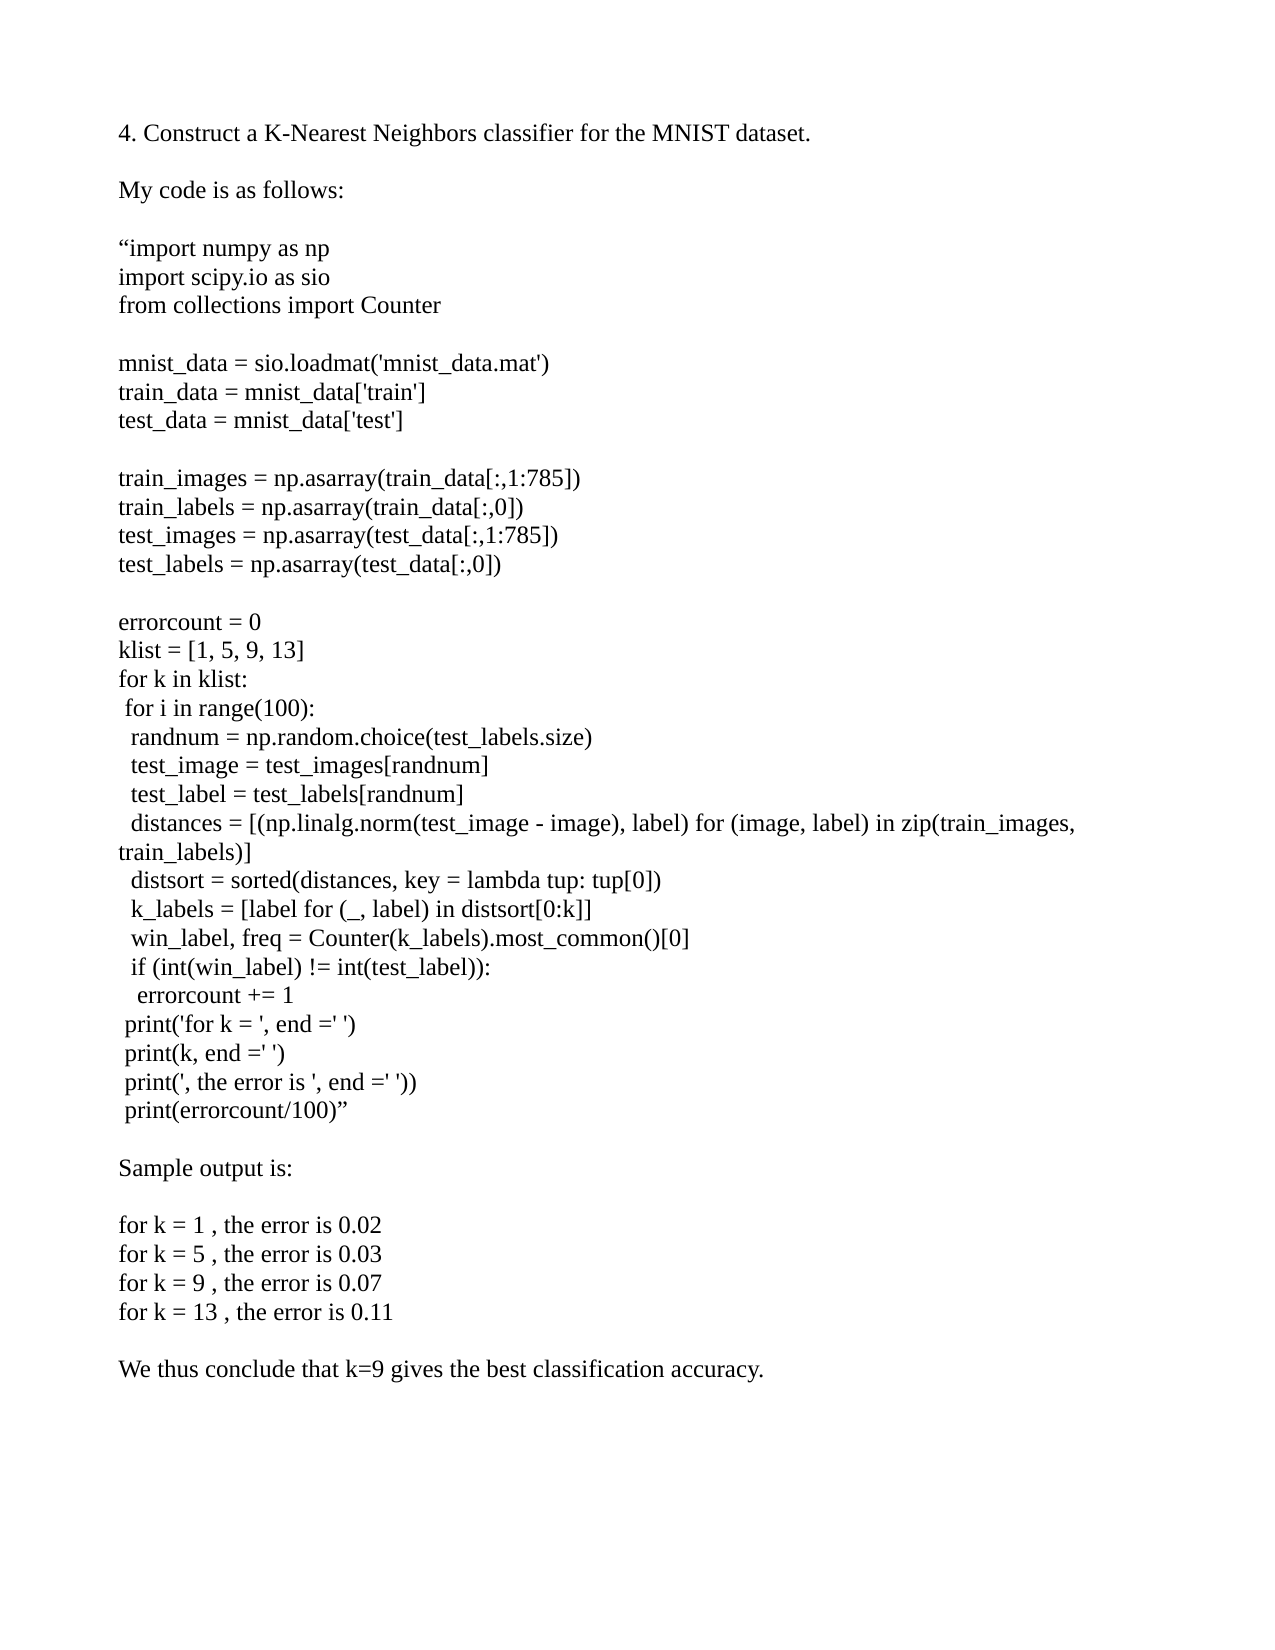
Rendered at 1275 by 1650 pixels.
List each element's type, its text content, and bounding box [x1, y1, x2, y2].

text errorcount += 1 [118, 981, 1157, 1009]
text errorcount = 0 [118, 607, 1157, 636]
text klist = [1, 5, 9, 13] [118, 636, 1157, 664]
text from collections import Counter [118, 291, 1157, 319]
text test_data = mnist_data['test'] [118, 406, 1157, 434]
text distances = [(np.linalg.norm(test_image - image), label) for (image, label) in zip(train_images, train_labels)] [118, 808, 1157, 866]
text randnum = np.random.choice(test_labels.size) [118, 722, 1157, 751]
text train_images = np.asarray(train_data[:,1:785]) [118, 463, 1157, 492]
text import scipy.io as sio [118, 262, 1157, 291]
text distsort = sorted(distances, key = lambda tup: tup[0]) [118, 866, 1157, 894]
text print(k, end =' ') [118, 1038, 1157, 1067]
text test_label = test_labels[randnum] [118, 779, 1157, 808]
text train_data = mnist_data['train'] [118, 377, 1157, 406]
text print(', the error is ', end =' ')) [118, 1067, 1157, 1096]
text train_labels = np.asarray(train_data[:,0]) [118, 492, 1157, 521]
text test_images = np.asarray(test_data[:,1:785]) [118, 521, 1157, 549]
text for k = 5 , the error is 0.03 [118, 1239, 1157, 1268]
text for k = 13 , the error is 0.11 [118, 1297, 1157, 1326]
text mnist_data = sio.loadmat('mnist_data.mat') [118, 348, 1157, 377]
text for i in range(100): [118, 693, 1157, 722]
text win_label, freq = Counter(k_labels).most_common()[0] [118, 923, 1157, 952]
text k_labels = [label for (_, label) in distsort[0:k]] [118, 894, 1157, 923]
text test_image = test_images[randnum] [118, 751, 1157, 779]
text print(errorcount/100)” Sample output is: for k = 1 , the error is 0.02 [118, 1096, 1157, 1239]
text print('for k = ', end =' ') [118, 1009, 1157, 1038]
text 4. Construct a K-Nearest Neighbors classifier for the MNIST dataset. My code is as follows: [118, 118, 1157, 204]
text for k = 9 , the error is 0.07 [118, 1268, 1157, 1297]
text for k in klist: [118, 664, 1157, 693]
text if (int(win_label) != int(test_label)): [118, 952, 1157, 981]
text test_labels = np.asarray(test_data[:,0]) [118, 549, 1157, 578]
text “import numpy as np [118, 233, 1157, 262]
text We thus conclude that k=9 gives the best classification accuracy. [118, 1354, 1157, 1383]
